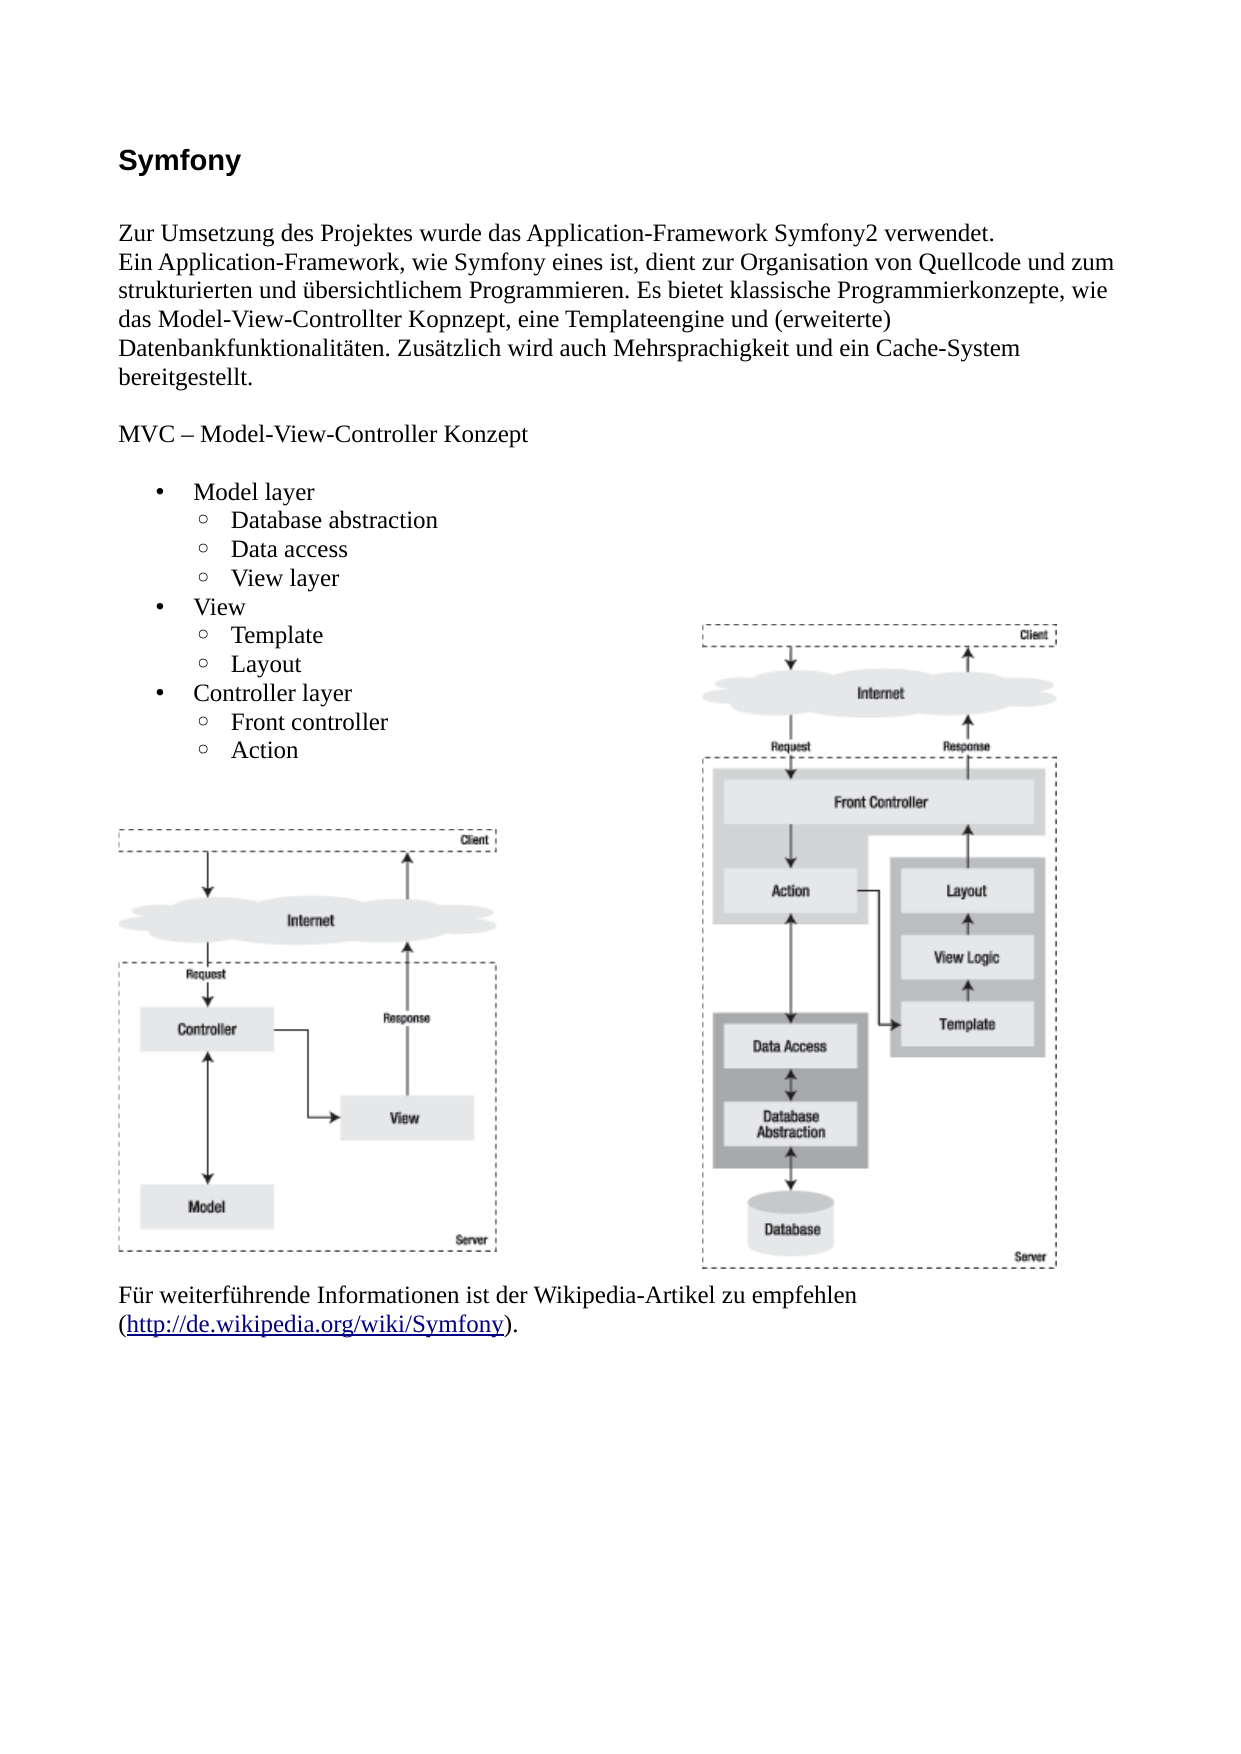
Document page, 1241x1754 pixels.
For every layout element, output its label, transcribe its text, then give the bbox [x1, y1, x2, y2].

list [1057, 735, 1122, 764]
list [1057, 678, 1122, 707]
picture [702, 624, 1057, 1269]
list Data access [193, 534, 1122, 563]
picture [118, 829, 497, 1252]
list Layout [193, 649, 702, 678]
list Database abstraction [193, 505, 1122, 534]
list View layer [193, 563, 1122, 592]
list Controller layer [156, 678, 702, 707]
text Zur Umsetzung des Projektes wurde das Application-Framework Symfony2 verwendet. [118, 218, 1122, 247]
text MVC – Model-View-Controller Konzept [118, 419, 1122, 448]
list Template [193, 620, 1122, 649]
list Model layer [156, 477, 1122, 505]
list View [156, 592, 1122, 620]
subtitle Symfony [118, 143, 1122, 177]
list [1057, 707, 1122, 735]
list [1057, 649, 1122, 678]
list Action [193, 735, 702, 764]
text Für weiterführende Informationen ist der Wikipedia-Artikel zu empfehlen (http://de.wikipedia.org/wiki/Symfony). [118, 1280, 1122, 1338]
text Ein Application-Framework, wie Symfony eines ist, dient zur Organisation von Quellcode und zum strukturierten und übersichtlichem Programmieren. Es bietet klassische Programmierkonzepte, wie das Model-View-Controllter Kopnzept, eine Templateengine und (erweiterte) Datenbankfunktionalitäten. Zusätzlich wird auch Mehrsprachigkeit und ein Cache-System bereitgestellt. [118, 247, 1122, 390]
list Front controller [193, 707, 702, 735]
